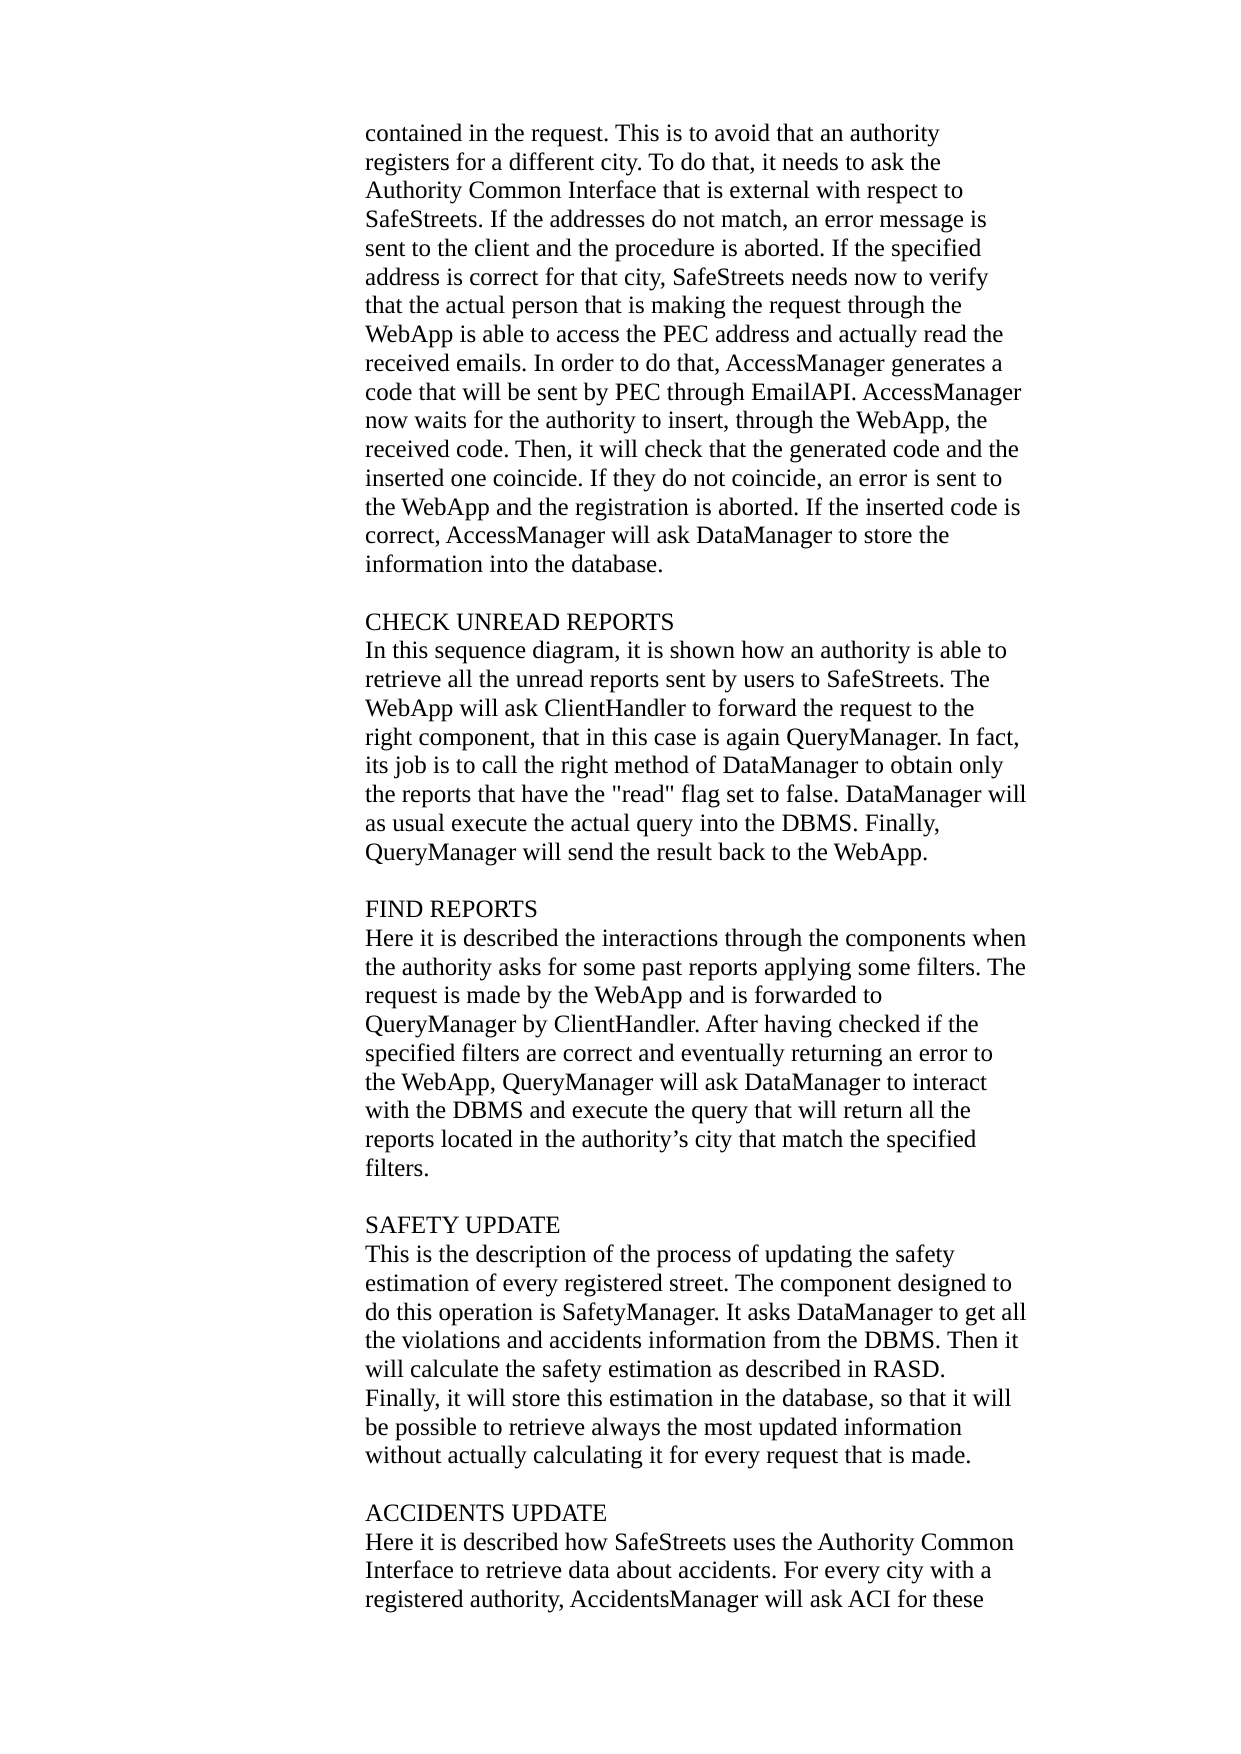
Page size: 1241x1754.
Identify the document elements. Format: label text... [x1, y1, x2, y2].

text ACCIDENTS UPDATE [365, 1498, 1028, 1527]
text In this sequence diagram, it is shown how an authority is able to retrieve all the unread reports sent by users to SafeStreets. The WebApp will ask ClientHandler to forward the request to the right component, that in this case is again QueryManager. In fact, its job is to call the right method of DataManager to obtain only the reports that have the "read" flag set to false. DataManager will as usual execute the actual query into the DBMS. Finally, QueryManager will send the result back to the WebApp. [365, 636, 1028, 866]
text This is the description of the process of updating the safety estimation of every registered street. The component designed to do this operation is SafetyManager. It asks DataManager to get all the violations and accidents information from the DBMS. Then it will calculate the safety estimation as described in RASD. Finally, it will store this estimation in the database, so that it will be possible to retrieve always the most updated information without actually calculating it for every request that is made. [365, 1239, 1028, 1469]
text Here it is described the interactions through the components when the authority asks for some past reports applying some filters. The request is made by the WebApp and is forwarded to QueryManager by ClientHandler. After having checked if the specified filters are correct and eventually returning an error to the WebApp, QueryManager will ask DataManager to interact with the DBMS and execute the query that will return all the reports located in the authority’s city that match the specified filters. [365, 923, 1028, 1182]
text SAFETY UPDATE [365, 1211, 1028, 1239]
text FIND REPORTS [365, 894, 1028, 923]
text Here it is described how SafeStreets uses the Authority Common Interface to retrieve data about accidents. For every city with a registered authority, AccidentsManager will ask ACI for these [365, 1527, 1028, 1613]
text contained in the request. This is to avoid that an authority registers for a different city. To do that, it needs to ask the Authority Common Interface that is external with respect to SafeStreets. If the addresses do not match, an error message is sent to the client and the procedure is aborted. If the specified address is correct for that city, SafeStreets needs now to verify that the actual person that is making the request through the WebApp is able to access the PEC address and actually read the received emails. In order to do that, AccessManager generates a code that will be sent by PEC through EmailAPI. AccessManager now waits for the authority to insert, through the WebApp, the received code. Then, it will check that the generated code and the inserted one coincide. If they do not coincide, an error is sent to the WebApp and the registration is aborted. If the inserted code is correct, AccessManager will ask DataManager to store the information into the database. [365, 118, 1028, 578]
text CHECK UNREAD REPORTS [365, 607, 1028, 636]
